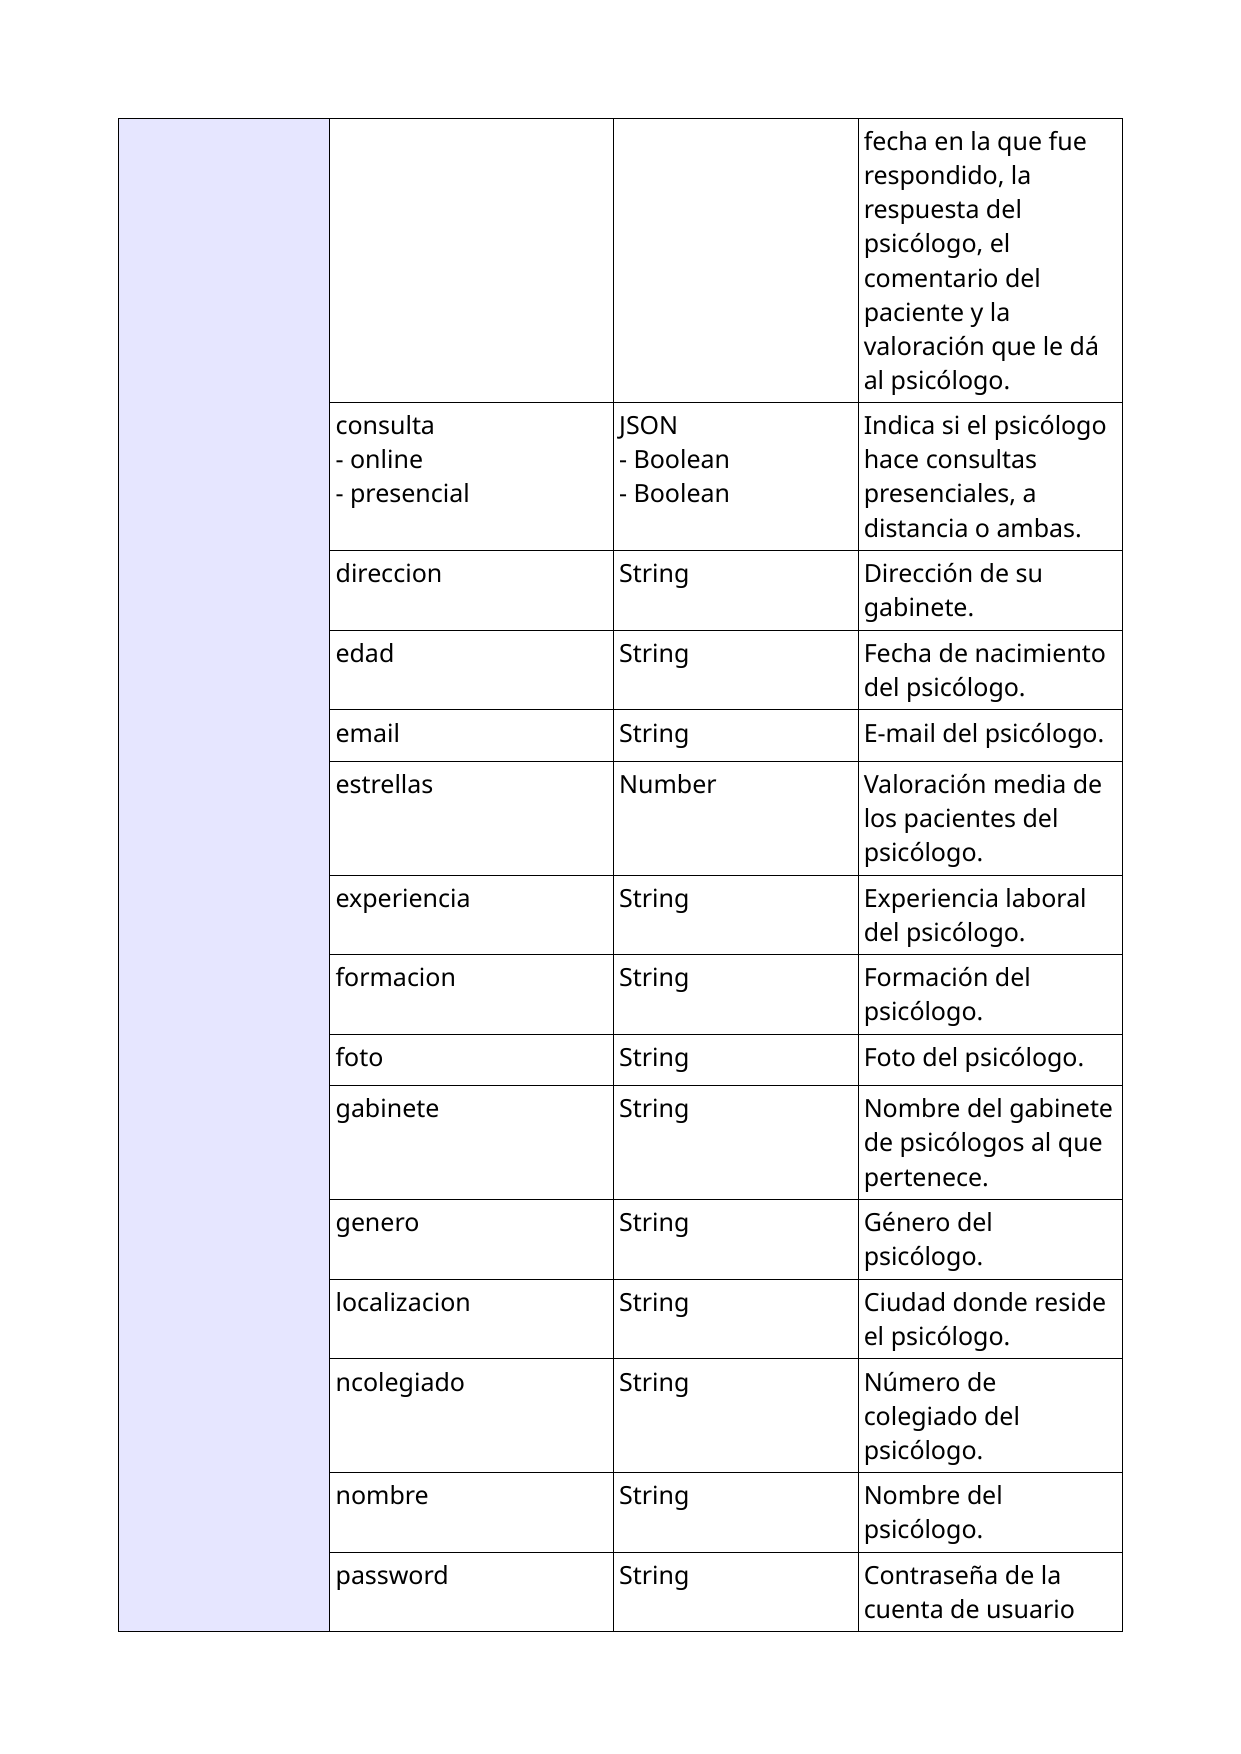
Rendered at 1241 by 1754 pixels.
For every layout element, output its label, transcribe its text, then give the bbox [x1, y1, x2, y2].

table_cell Dirección de su gabinete. [859, 551, 1122, 630]
table_cell [119, 119, 329, 1631]
table_cell Valoración media de los pacientes del psicólogo. [859, 762, 1122, 874]
table_cell ncolegiado [330, 1359, 613, 1472]
table_cell String [614, 876, 858, 954]
table_cell [614, 119, 858, 402]
table_cell Contraseña de la cuenta de usuario [859, 1553, 1122, 1631]
table_cell String [614, 1086, 858, 1199]
table_cell gabinete [330, 1086, 613, 1199]
table_cell formacion [330, 955, 613, 1034]
table_cell String [614, 710, 858, 761]
table_cell Número de colegiado del psicólogo. [859, 1359, 1122, 1472]
table_cell Formación del psicólogo. [859, 955, 1122, 1034]
table_cell String [614, 1473, 858, 1552]
table_cell String [614, 631, 858, 709]
table_cell [330, 119, 613, 402]
table_cell fecha en la que fue respondido, la respuesta del psicólogo, el comentario del paciente y la valoración que le dá al psicólogo. [859, 119, 1122, 402]
table_cell direccion [330, 551, 613, 630]
table_cell String [614, 1280, 858, 1358]
table_cell foto [330, 1035, 613, 1085]
table_cell edad [330, 631, 613, 709]
table_cell Indica si el psicólogo hace consultas presenciales, a distancia o ambas. [859, 403, 1122, 550]
table_cell Fecha de nacimiento del psicólogo. [859, 631, 1122, 709]
table_cell Foto del psicólogo. [859, 1035, 1122, 1085]
table_cell consulta - online - presencial [330, 403, 613, 550]
table_cell password [330, 1553, 613, 1631]
table_cell experiencia [330, 876, 613, 954]
table_cell Ciudad donde reside el psicólogo. [859, 1280, 1122, 1358]
table_cell String [614, 955, 858, 1034]
table_cell genero [330, 1200, 613, 1279]
table_cell Nombre del gabinete de psicólogos al que pertenece. [859, 1086, 1122, 1199]
table_cell Nombre del psicólogo. [859, 1473, 1122, 1552]
table_cell String [614, 1359, 858, 1472]
table_cell String [614, 1035, 858, 1085]
table_cell Experiencia laboral del psicólogo. [859, 876, 1122, 954]
table_cell Género del psicólogo. [859, 1200, 1122, 1279]
table_cell String [614, 551, 858, 630]
table_cell JSON - Boolean - Boolean [614, 403, 858, 550]
table_cell localizacion [330, 1280, 613, 1358]
table_cell email [330, 710, 613, 761]
table_cell Number [614, 762, 858, 874]
table_cell E-mail del psicólogo. [859, 710, 1122, 761]
table_cell String [614, 1553, 858, 1631]
table_cell nombre [330, 1473, 613, 1552]
table_cell estrellas [330, 762, 613, 874]
table_cell String [614, 1200, 858, 1279]
